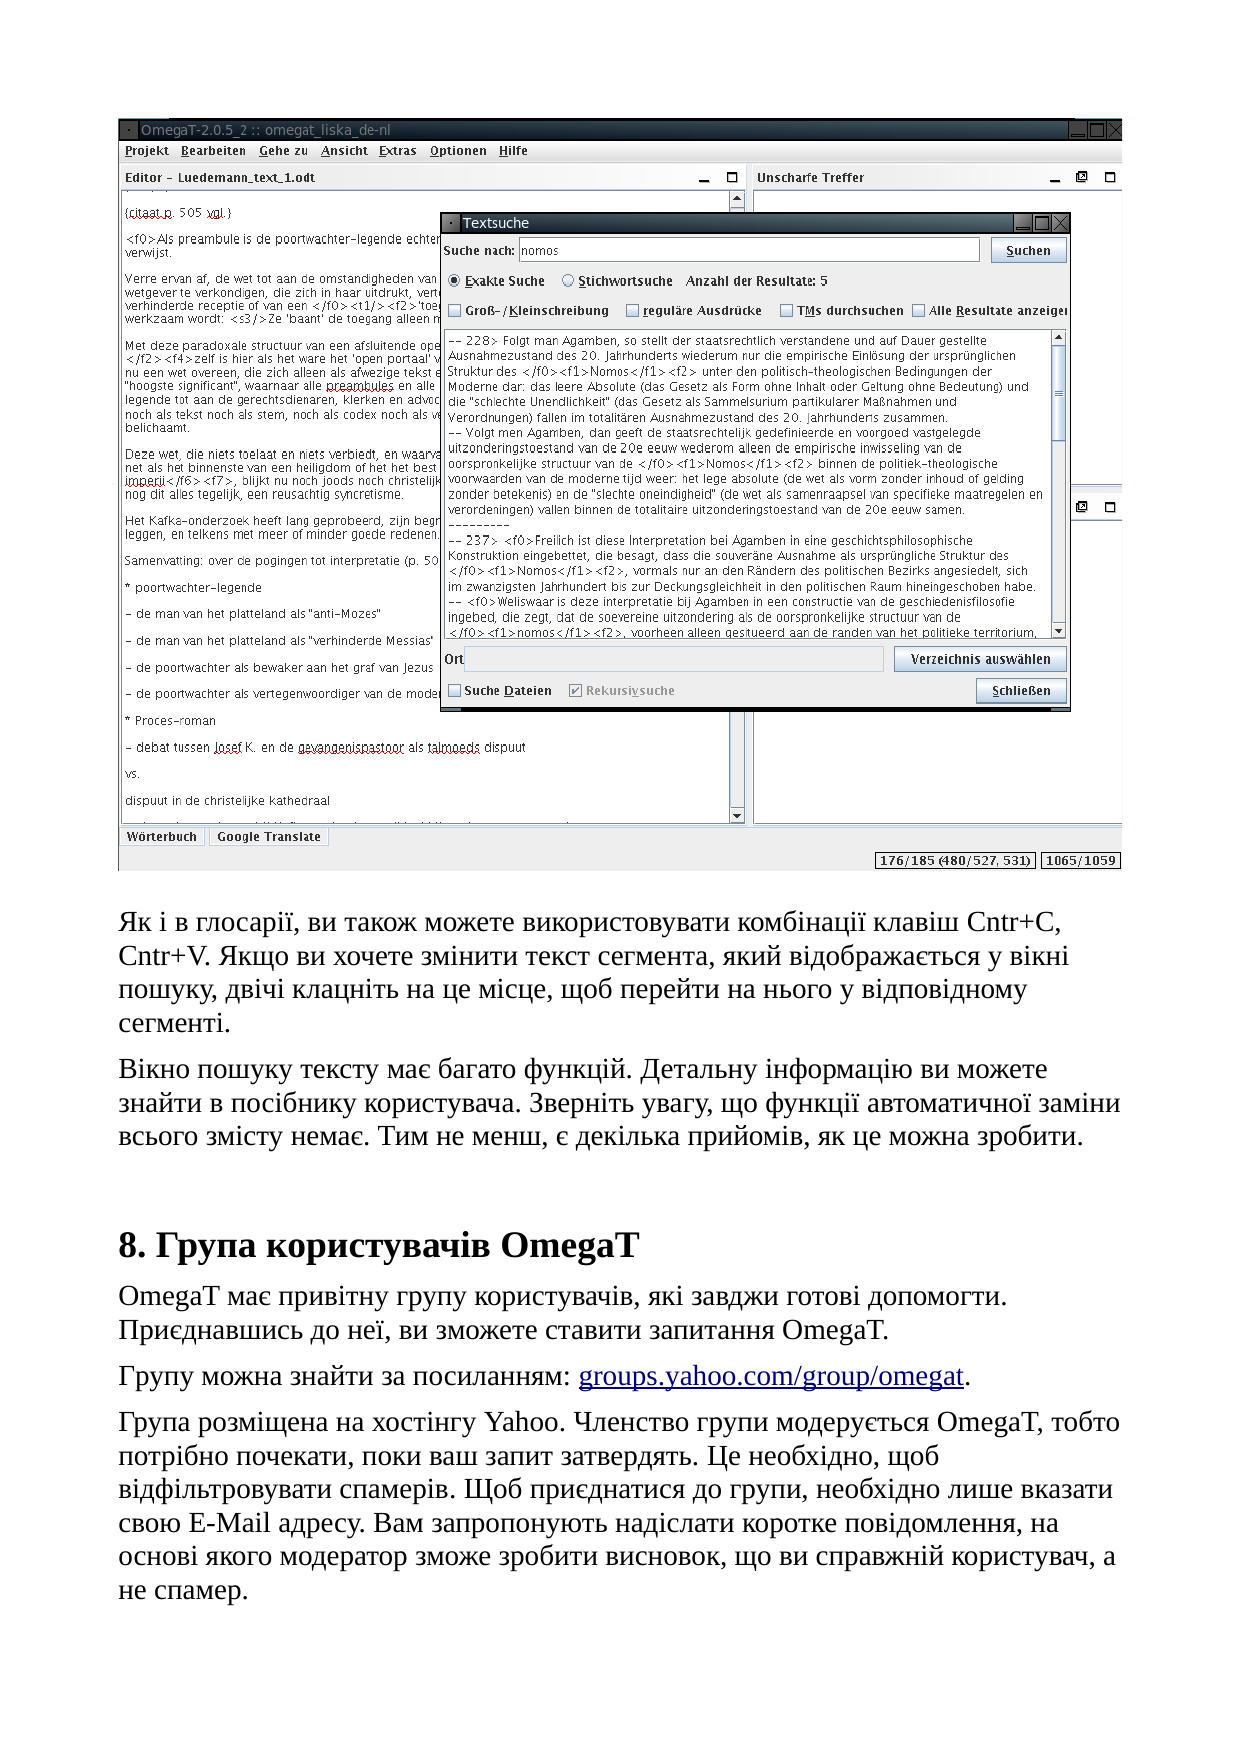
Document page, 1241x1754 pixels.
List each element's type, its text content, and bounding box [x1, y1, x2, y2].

text Як і в глосарії, ви також можете використовувати комбінації клавіш Cntr+C, Cntr+V. Якщо ви хочете змінити текст сегмента, який відображається у вікні пошуку, двічі клацніть на це місце, щоб перейти на нього у відповідному сегменті. [118, 871, 1122, 1039]
text Група розміщена на хостінгу Yahoo. Членство групи модерується OmegaT, тобто потрібно почекати, поки ваш запит затвердять. Це необхідно, щоб відфільтровувати спамерів. Щоб приєднатися до групи, необхідно лише вказати свою E-Mail адресу. Вам запропонують надіслати коротке повідомлення, на основі якого модератор зможе зробити висновок, що ви справжній користувач, а не спамер. [118, 1404, 1122, 1605]
picture [118, 118, 1123, 871]
text Вікно пошуку тексту має багато функцій. Детальну інформацію ви можете знайти в посібнику користувача. Зверніть увагу, що функції автоматичної заміни всього змісту немає. Тим не менш, є декілька прийомів, як це можна зробити. [118, 1051, 1122, 1152]
text OmegaT має привітну групу користувачів, які завджи готові допомогти. Приєднавшись до неї, ви зможете ставити запитання OmegaT. [118, 1278, 1122, 1346]
text Групу можна знайти за посиланням: groups.yahoo.com/group/omegat. [118, 1358, 1122, 1392]
subtitle 8. Група користувачів OmegaT [118, 1223, 1122, 1266]
